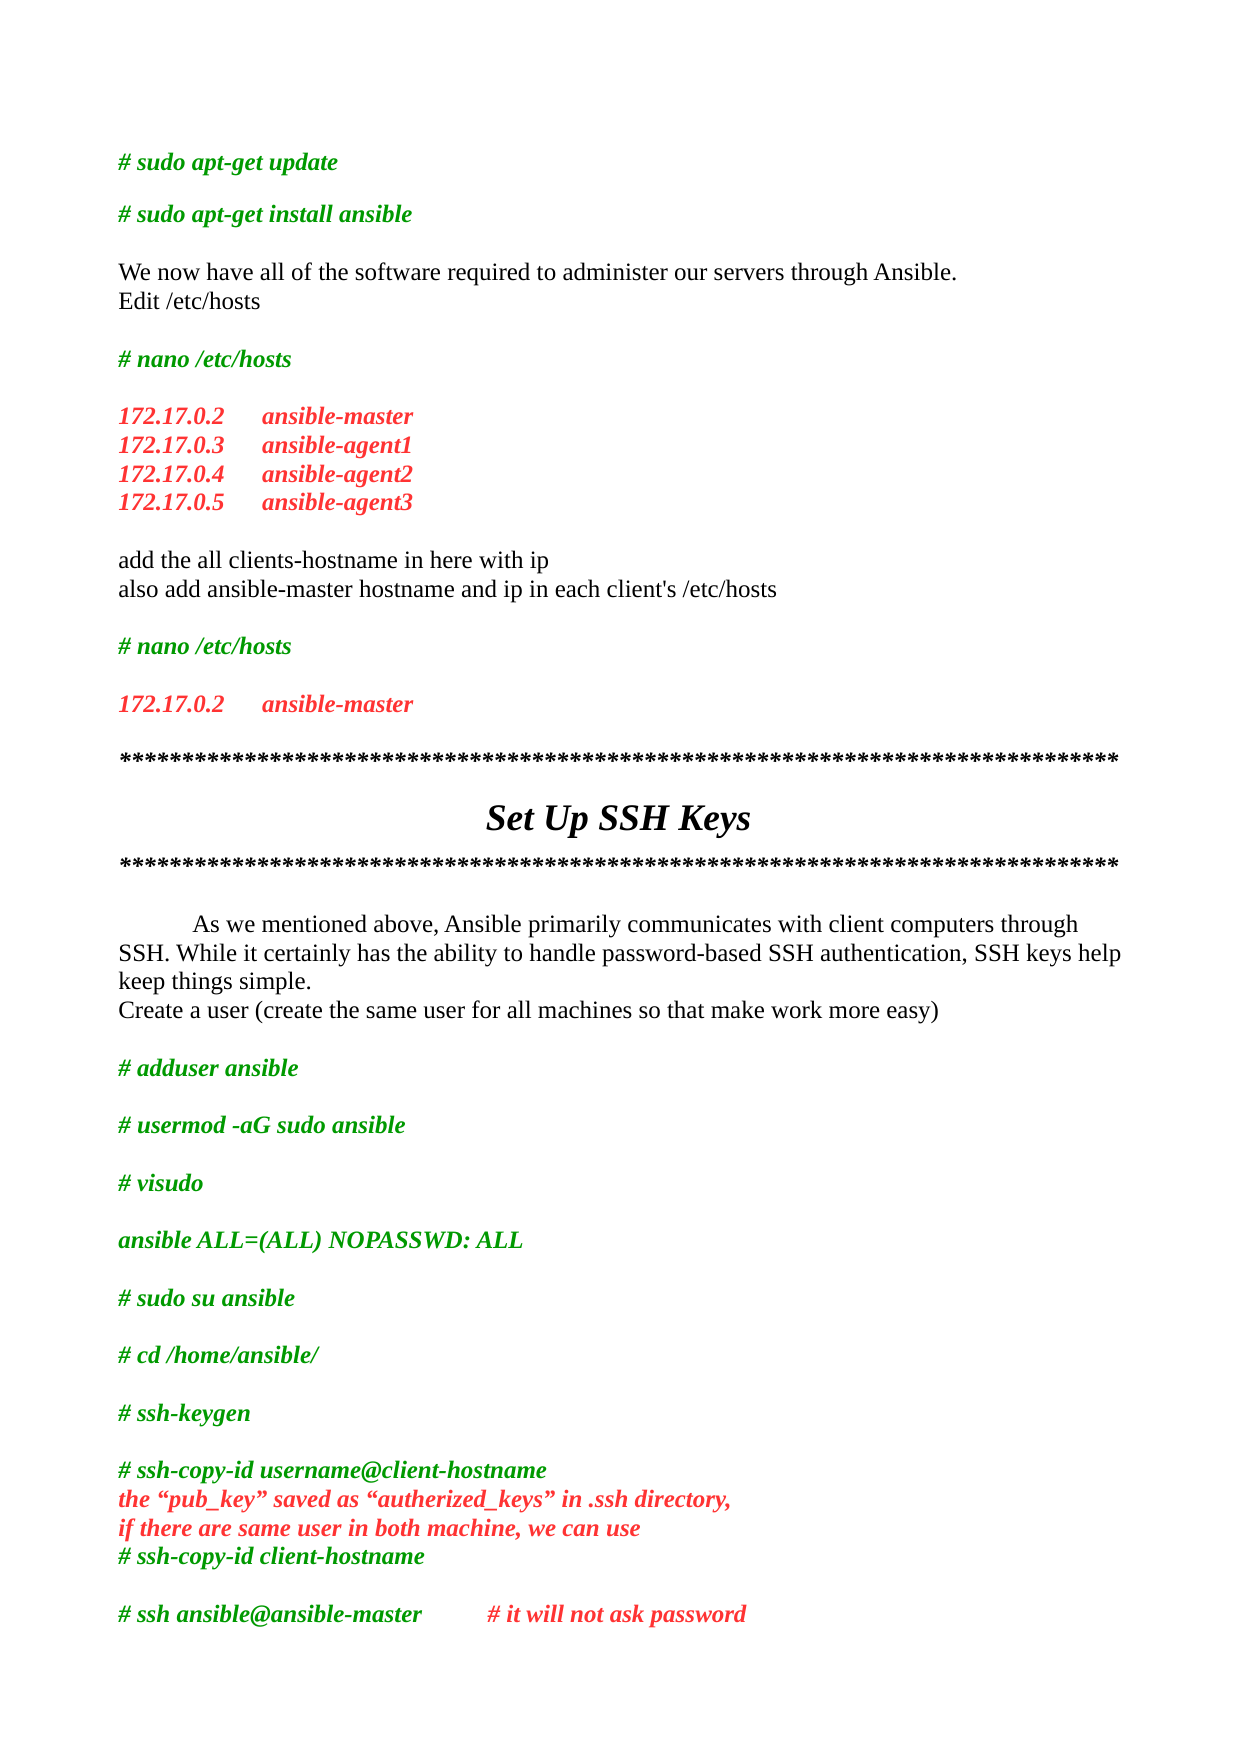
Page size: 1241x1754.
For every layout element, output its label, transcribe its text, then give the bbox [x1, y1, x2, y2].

text # usermod -aG sudo ansible [118, 1110, 1122, 1139]
text # ssh-keygen [118, 1398, 1122, 1426]
text # ssh ansible@ansible-master # it will not ask password [118, 1599, 1122, 1628]
text We now have all of the software required to administer our servers through Ansible. [118, 257, 1122, 286]
text add the all clients-hostname in here with ip [118, 545, 1122, 574]
text 172.17.0.5 ansible-agent3 [118, 487, 1122, 516]
text 172.17.0.2 ansible-master [118, 689, 1122, 717]
text # ssh-copy-id client-hostname [118, 1541, 1122, 1570]
text # ssh-copy-id username@client-hostname [118, 1455, 1122, 1484]
text As we mentioned above, Ansible primarily communicates with client computers through SSH. While it certainly has the ability to handle password-based SSH authentication, SSH keys help keep things simple. [118, 909, 1122, 995]
text # adduser ansible [118, 1053, 1122, 1081]
text # sudo apt-get update [118, 147, 1122, 176]
text 172.17.0.3 ansible-agent1 [118, 430, 1122, 459]
text # sudo su ansible [118, 1283, 1122, 1311]
text # nano /etc/hosts [118, 631, 1122, 660]
text # cd /home/ansible/ [118, 1340, 1122, 1369]
text also add ansible-master hostname and ip in each client's /etc/hosts [118, 574, 1122, 602]
text ansible ALL=(ALL) NOPASSWD: ALL [118, 1225, 1122, 1254]
subtitle Set Up SSH Keys [118, 796, 1122, 839]
text # visudo [118, 1168, 1122, 1196]
text if there are same user in both machine, we can use [118, 1513, 1122, 1541]
text Edit /etc/hosts [118, 286, 1122, 315]
text 172.17.0.2 ansible-master [118, 401, 1122, 430]
text Create a user (create the same user for all machines so that make work more easy) [118, 995, 1122, 1024]
text the “pub_key” saved as “autherized_keys” in .ssh directory, [118, 1484, 1122, 1513]
text 172.17.0.4 ansible-agent2 [118, 459, 1122, 487]
text ******************************************************************************** [118, 746, 1122, 775]
text ******************************************************************************** [118, 851, 1122, 880]
text # nano /etc/hosts [118, 344, 1122, 372]
text # sudo apt-get install ansible [118, 199, 1122, 228]
